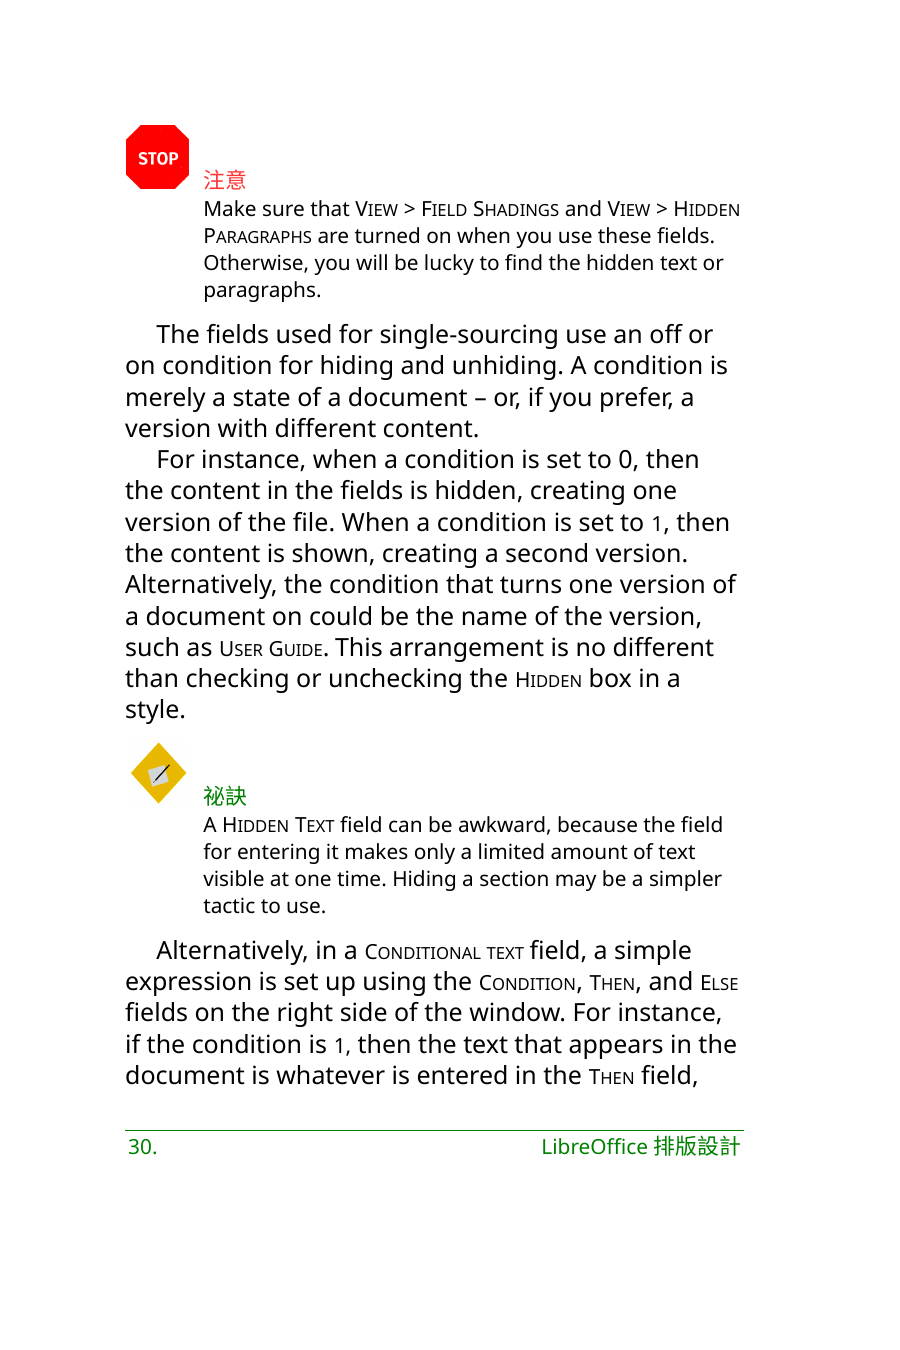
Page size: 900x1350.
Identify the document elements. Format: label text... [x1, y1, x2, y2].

text Alternatively, in a Conditional text field, a simple expression is set up using the Condition, Then, and Else fields on the right side of the window. For instance, if the condition is 1, then the text that appears in the document is whatever is entered in the Then field, [125, 934, 744, 1091]
picture [126, 125, 189, 189]
list 注意 [125, 125, 744, 195]
picture [126, 741, 189, 805]
text For instance, when a condition is set to 0, then the content in the fields is hidden, creating one version of the file. When a condition is set to 1, then the content is shown, creating a second version. Alternatively, the condition that turns one version of a document on could be the name of the version, such as User Guide. This arrangement is no different than checking or unchecking the Hidden box in a style. [125, 444, 744, 725]
text Make sure that View > Field Shadings and View > Hidden Paragraphs are turned on when you use these fields. Otherwise, you will be lucky to find the hidden text or paragraphs. [203, 195, 744, 303]
text A Hidden Text field can be awkward, because the field for entering it makes only a limited amount of text visible at one time. Hiding a section may be a simpler tactic to use. [203, 810, 744, 919]
list 祕訣 [125, 741, 744, 810]
text The fields used for single-sourcing use an off or on condition for hiding and unhiding. A condition is merely a state of a document – or, if you prefer, a version with different content. [125, 319, 744, 444]
